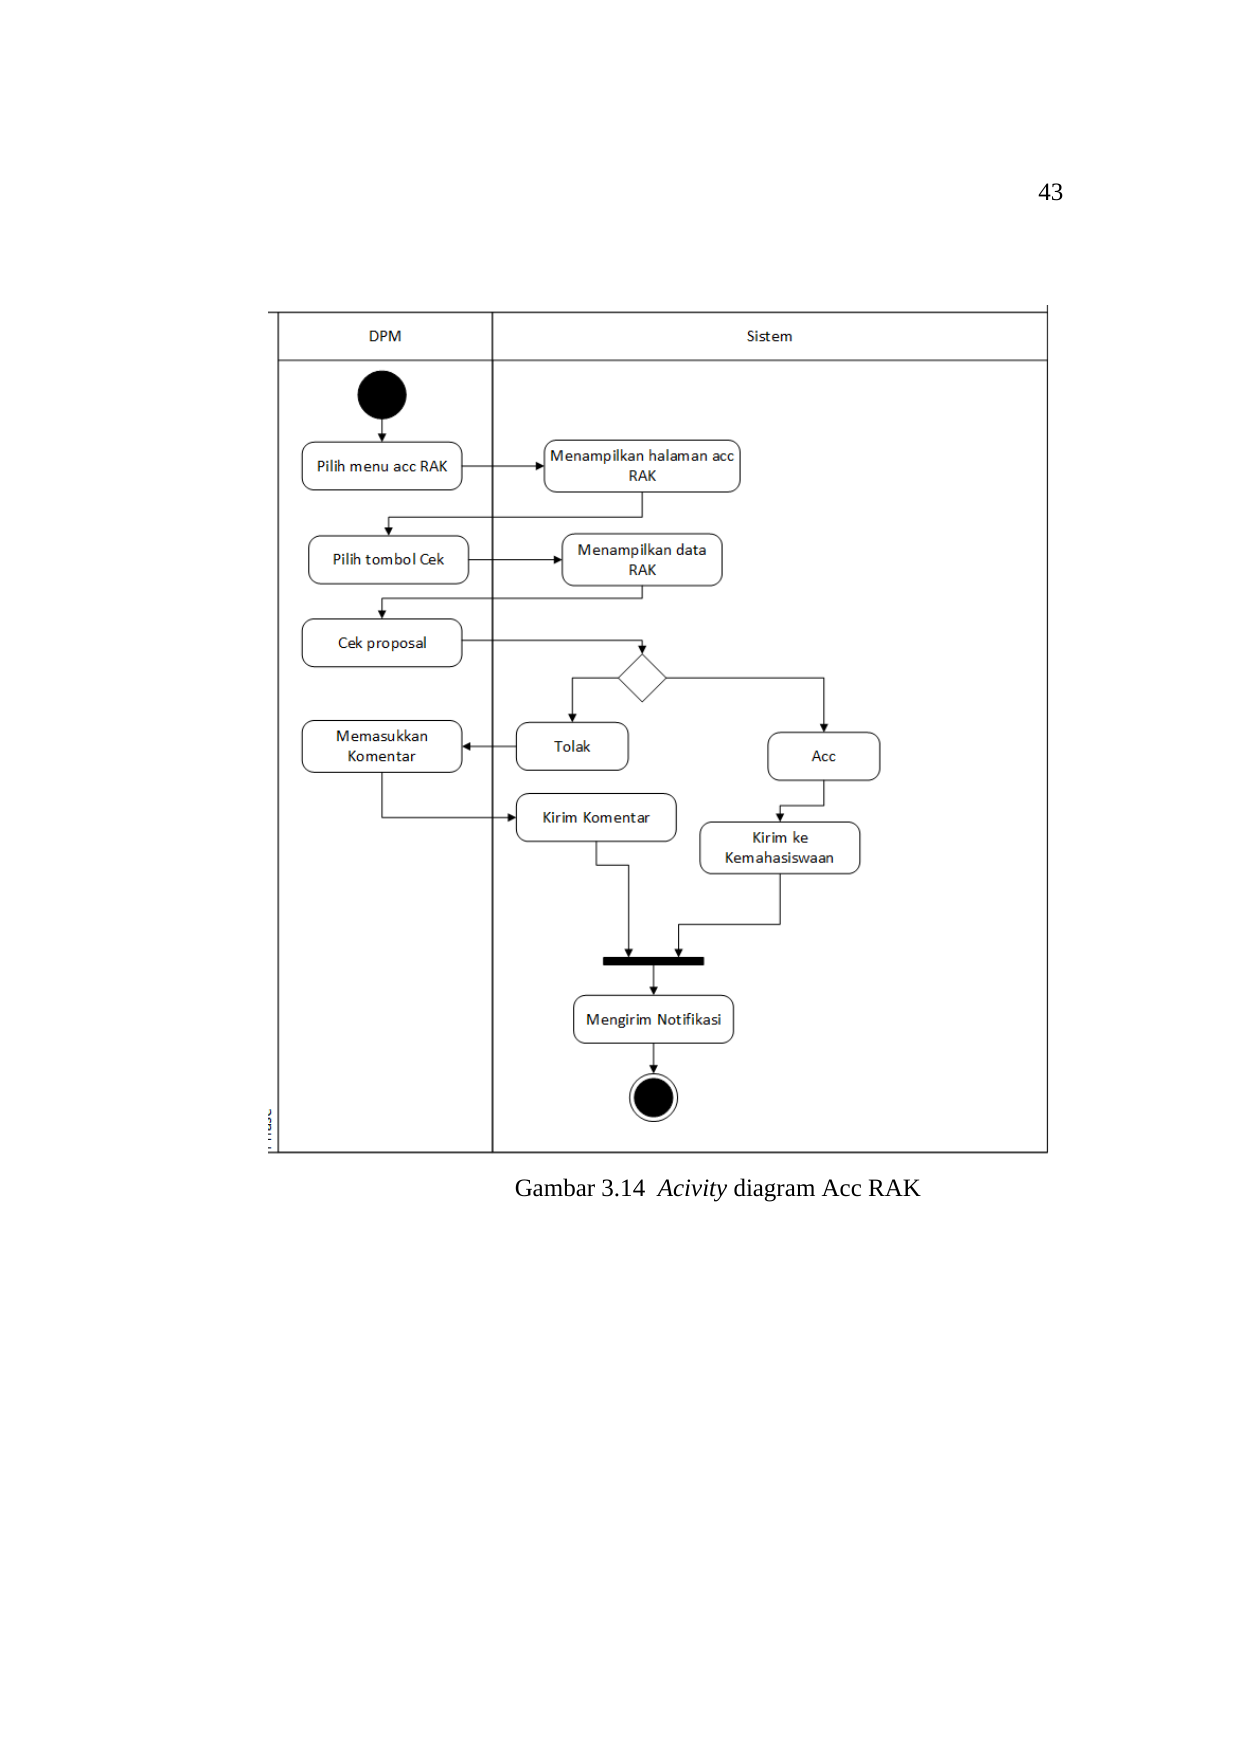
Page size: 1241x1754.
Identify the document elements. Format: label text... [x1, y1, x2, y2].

text Gambar 3.14 Acivity diagram Acc RAK [366, 336, 1063, 1202]
picture [268, 305, 1049, 1159]
